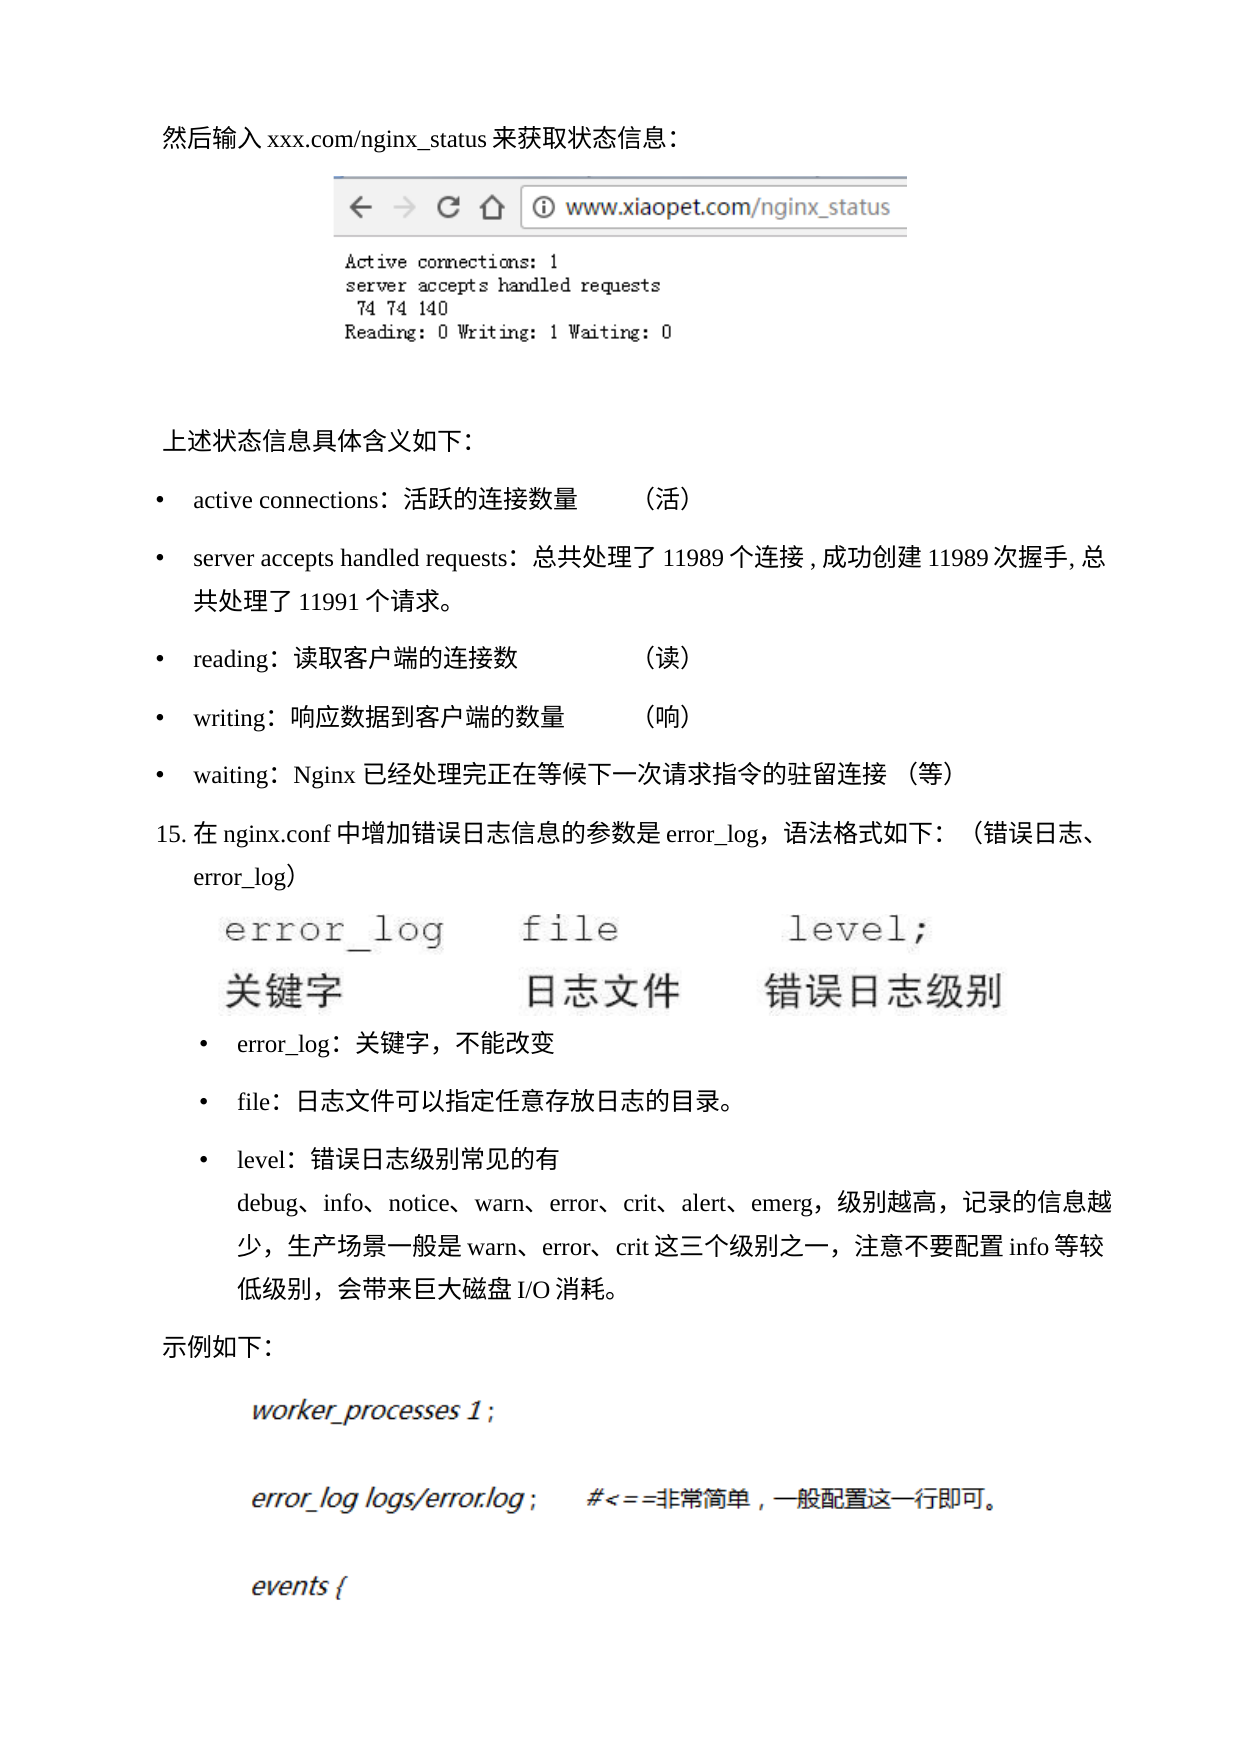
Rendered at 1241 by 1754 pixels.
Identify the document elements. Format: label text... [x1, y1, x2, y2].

picture [333, 176, 907, 378]
list server accepts handled requests：总共处理了11989个连接 , 成功创建11989次握手, 总共处理了11991个请求。 [156, 537, 1122, 617]
text 然后输入xxx.com/nginx_status来获取状态信息： [118, 118, 1122, 154]
text 示例如下： [118, 1328, 1122, 1364]
list active connections：活跃的连接数量 （活） [156, 479, 1122, 516]
list level：错误日志级别常见的有debug、info、notice、warn、error、crit、alert、emerg，级别越高，记录的信息越少，生产场景一般是warn、error、crit这三个级别之一，注意不要配置info等较低级别，会带来巨大磁盘I/O消耗。 [199, 1139, 1122, 1306]
text 上述状态信息具体含义如下： [118, 421, 1122, 458]
picture [237, 1385, 1003, 1611]
picture [214, 914, 1026, 1016]
list 在nginx.conf中增加错误日志信息的参数是error_log，语法格式如下：（错误日志、error_log） [156, 813, 1122, 893]
list error_log：关键字，不能改变 [199, 914, 1122, 1059]
list waiting：Nginx 已经处理完正在等候下一次请求指令的驻留连接 （等） [156, 755, 1122, 791]
list reading：读取客户端的连接数 （读） [156, 639, 1122, 675]
list writing：响应数据到客户端的数量 （响） [156, 697, 1122, 733]
list file：日志文件可以指定任意存放日志的目录。 [199, 1081, 1122, 1117]
